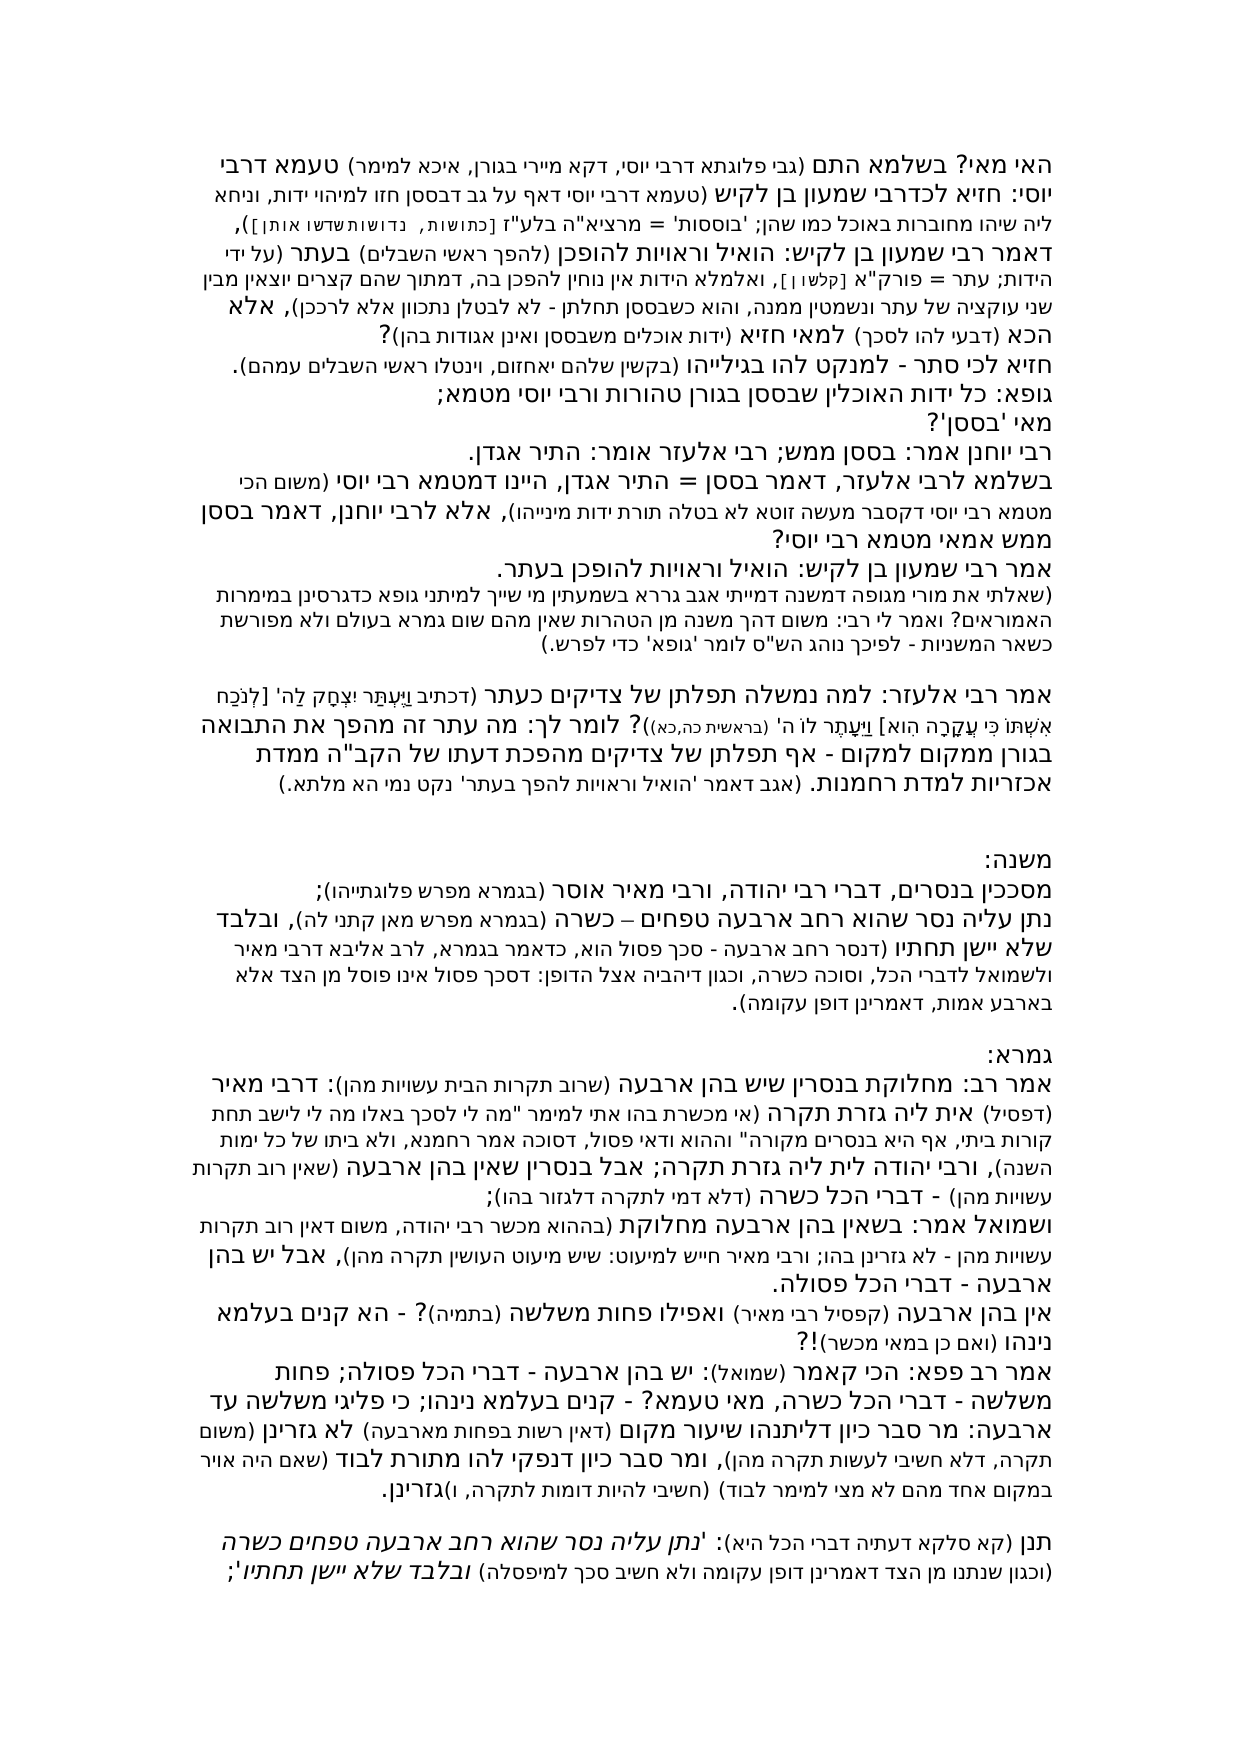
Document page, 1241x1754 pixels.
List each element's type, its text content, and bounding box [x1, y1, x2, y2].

text מסככין בנסרים, דברי רבי יהודה, ורבי מאיר אוסר (בגמרא מפרש פלוגתייהו); [187, 875, 1053, 904]
text רבי יוחנן אמר: בססן ממש; רבי אלעזר אומר: התיר אגדן. [187, 437, 1053, 467]
text אין בהן ארבעה (קפסיל רבי מאיר) ואפילו פחות משלשה (בתמיה)? - הא קנים בעלמא נינהו (ואם כן במאי מכשר)!? [187, 1298, 1053, 1357]
text ושמואל אמר: בשאין בהן ארבעה מחלוקת (בההוא מכשר רבי יהודה, משום דאין רוב תקרות עשויות מהן - לא גזרינן בהו; ורבי מאיר חייש למיעוט: שיש מיעוט העושין תקרה מהן), אבל יש בהן ארבעה - דברי הכל פסולה. [187, 1211, 1053, 1298]
text מאי 'בססן'? [187, 408, 1053, 437]
text משנה: [187, 846, 1053, 875]
text נתן עליה נסר שהוא רחב ארבעה טפחים – כשרה (בגמרא מפרש מאן קתני לה), ובלבד שלא יישן תחתיו (דנסר רחב ארבעה - סכך פסול הוא, כדאמר בגמרא, לרב אליבא דרבי מאיר ולשמואל לדברי הכל, וסוכה כשרה, וכגון דיהביה אצל הדופן: דסכך פסול אינו פוסל מן הצד אלא בארבע אמות, דאמרינן דופן עקומה). [187, 904, 1053, 1016]
text אמר רב: מחלוקת בנסרין שיש בהן ארבעה (שרוב תקרות הבית עשויות מהן): דרבי מאיר (דפסיל) אית ליה גזרת תקרה (אי מכשרת בהו אתי למימר "מה לי לסכך באלו מה לי לישב תחת קורות ביתי, אף היא בנסרים מקורה" וההוא ודאי פסול, דסוכה אמר רחמנא, ולא ביתו של כל ימות השנה), ורבי יהודה לית ליה גזרת תקרה; אבל בנסרין שאין בהן ארבעה (שאין רוב תקרות עשויות מהן) - דברי הכל כשרה (דלא דמי לתקרה דלגזור בהו); [187, 1069, 1053, 1211]
text גופא: כל ידות האוכלין שבססן בגורן טהורות ורבי יוסי מטמא; [187, 379, 1053, 408]
text אמר רבי שמעון בן לקיש: הואיל וראויות להופכן בעתר. [187, 554, 1053, 583]
text גמרא: [187, 1040, 1053, 1069]
text תנן (קא סלקא דעתיה דברי הכל היא): 'נתן עליה נסר שהוא רחב ארבעה טפחים כשרה (וכגון שנתנו מן הצד דאמרינן דופן עקומה ולא חשיב סכך למיפסלה) ובלבד שלא יישן תחתיו'; [187, 1527, 1053, 1585]
text (שאלתי את מורי מגופה דמשנה דמייתי אגב גררא בשמעתין מי שייך למיתני גופא כדגרסינן במימרות האמוראים? ואמר לי רבי: משום דהך משנה מן הטהרות שאין מהם שום גמרא בעולם ולא מפורשת כשאר המשניות - לפיכך נוהג הש"ס לומר 'גופא' כדי לפרש.) [187, 583, 1053, 656]
text אמר רבי אלעזר: למה נמשלה תפלתן של צדיקים כעתר (דכתיב וַיֶּעְתַּר יִצְחָק לַה' [לְנֹכַח אִשְׁתּוֹ כִּי עֲקָרָה הִוא] וַיֵּעָתֶר לוֹ ה' (בראשית כה,כא))? לומר לך: מה עתר זה מהפך את התבואה בגורן ממקום למקום - אף תפלתן של צדיקים מהפכת דעתו של הקב"ה ממדת אכזריות למדת רחמנות. (אגב דאמר 'הואיל וראויות להפך בעתר' נקט נמי הא מלתא.) [187, 681, 1053, 797]
text בשלמא לרבי אלעזר, דאמר בססן = התיר אגדן, היינו דמטמא רבי יוסי (משום הכי מטמא רבי יוסי דקסבר מעשה זוטא לא בטלה תורת ידות מינייהו), אלא לרבי יוחנן, דאמר בססן ממש אמאי מטמא רבי יוסי? [187, 467, 1053, 554]
text אמר רב פפא: הכי קאמר (שמואל): יש בהן ארבעה - דברי הכל פסולה; פחות משלשה - דברי הכל כשרה, מאי טעמא? - קנים בעלמא נינהו; כי פליגי משלשה עד ארבעה: מר סבר כיון דליתנהו שיעור מקום (דאין רשות בפחות מארבעה) לא גזרינן (משום תקרה, דלא חשיבי לעשות תקרה מהן), ומר סבר כיון דנפקי להו מתורת לבוד (שאם היה אויר במקום אחד מהם לא מצי למימר לבוד) (חשיבי להיות דומות לתקרה, ו)גזרינן. [187, 1357, 1053, 1503]
text האי מאי? בשלמא התם (גבי פלוגתא דרבי יוסי, דקא מיירי בגורן, איכא למימר) טעמא דרבי יוסי: חזיא לכדרבי שמעון בן לקיש (טעמא דרבי יוסי דאף על גב דבססן חזו למיהוי ידות, וניחא ליה שיהו מחוברות באוכל כמו שהן; 'בוססות' = מרציא"ה בלע"ז [כתושות, נדושות שדשו אותן]), דאמר רבי שמעון בן לקיש: הואיל וראויות להופכן (להפך ראשי השבלים) בעתר (על ידי הידות; עתר = פורק"א [קלשון], ואלמלא הידות אין נוחין להפכן בה, דמתוך שהם קצרים יוצאין מבין שני עוקציה של עתר ונשמטין ממנה, והוא כשבססן תחלתן - לא לבטלן נתכוון אלא לרככן), אלא הכא (דבעי להו לסכך) למאי חזיא (ידות אוכלים משבססן ואינן אגודות בהן)? [187, 150, 1053, 350]
text חזיא לכי סתר - למנקט להו בגילייהו (בקשין שלהם יאחזום, וינטלו ראשי השבלים עמהם). [187, 350, 1053, 379]
